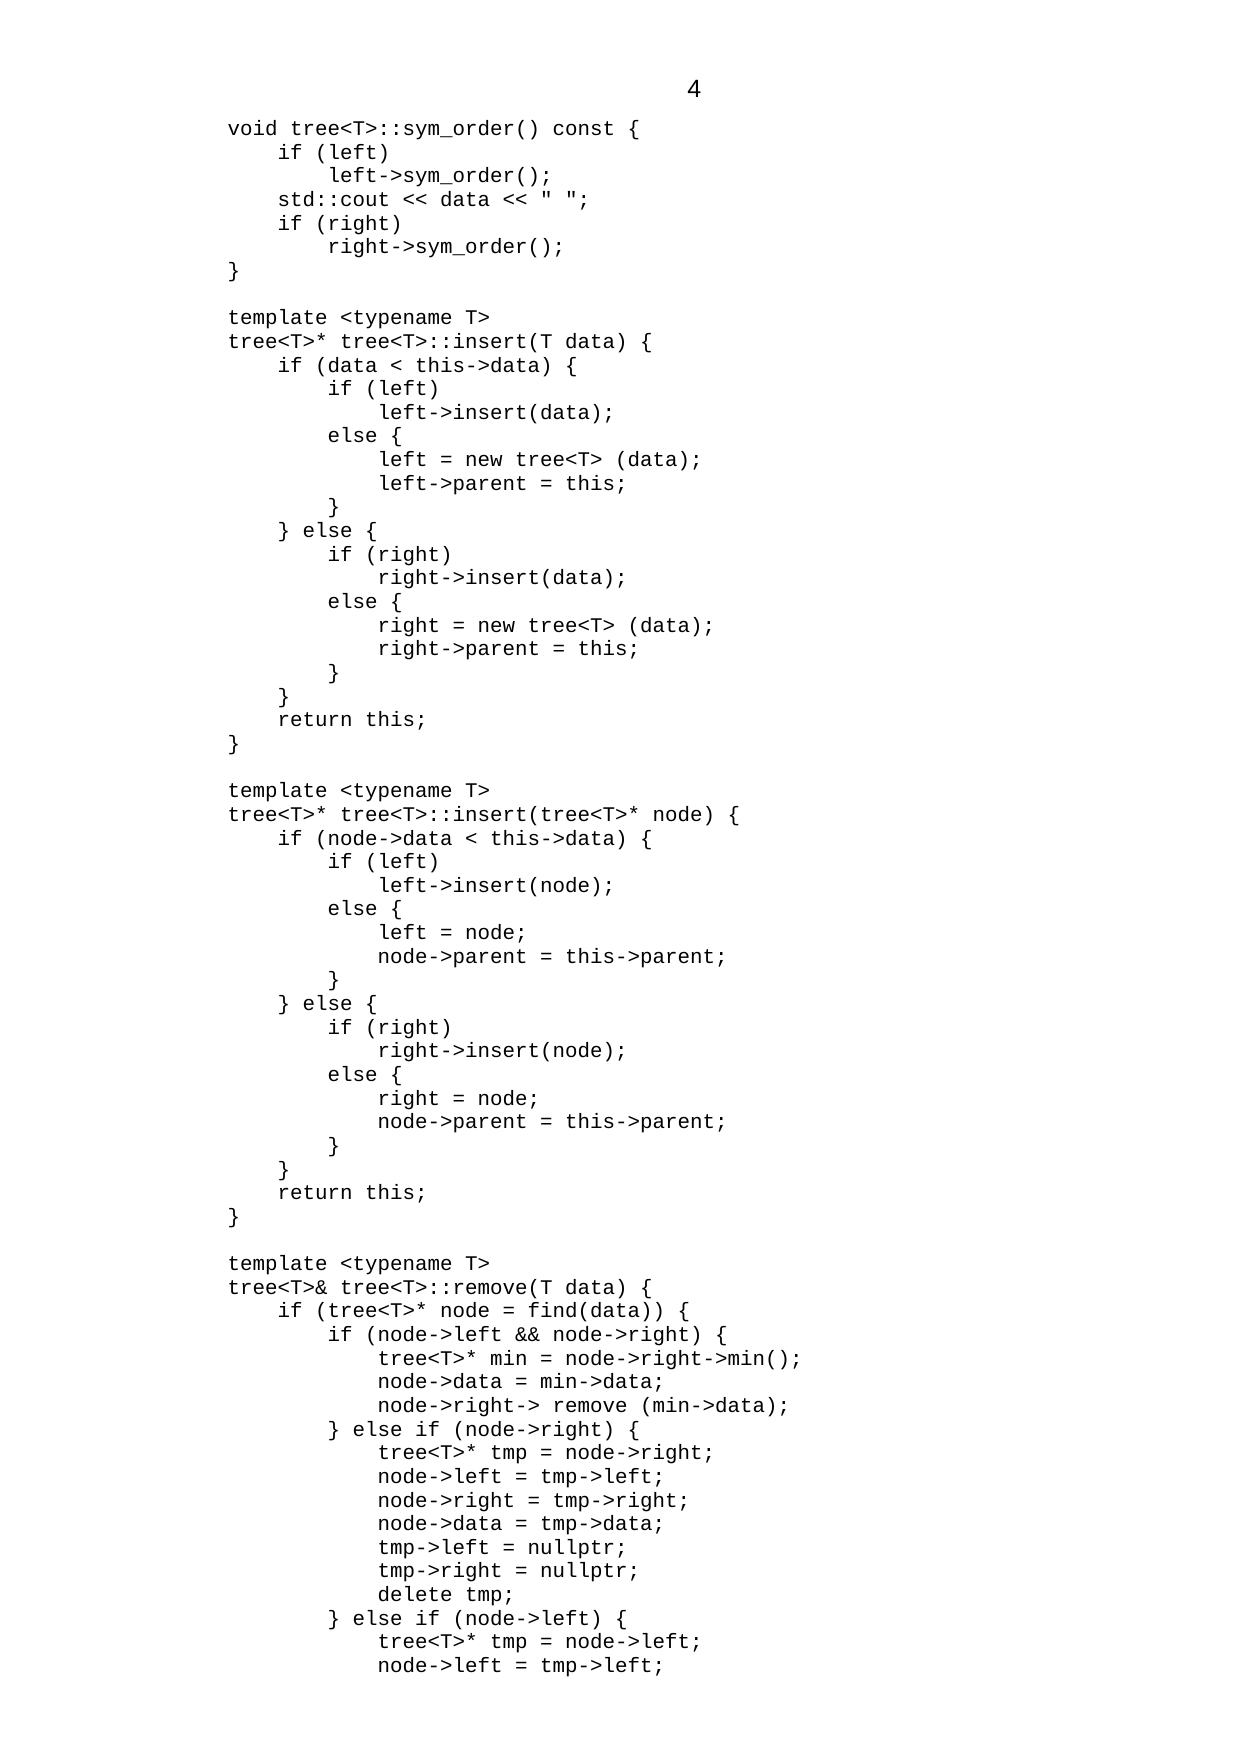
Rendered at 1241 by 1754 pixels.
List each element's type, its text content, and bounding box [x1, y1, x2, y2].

text else { [177, 898, 1152, 922]
text left->insert(node); [177, 875, 1152, 898]
text } [177, 1206, 1152, 1229]
text node->parent = this->parent; [177, 946, 1152, 969]
text right->sym_order(); [177, 236, 1152, 260]
text node->right-> remove (min->data); [177, 1395, 1152, 1419]
text node->right = tmp->right; [177, 1489, 1152, 1513]
text node->data = tmp->data; [177, 1513, 1152, 1537]
text tree<T>* tree<T>::insert(T data) { [177, 331, 1152, 354]
text tree<T>* tree<T>::insert(tree<T>* node) { [177, 804, 1152, 827]
text } [177, 1158, 1152, 1182]
text if (left) [177, 851, 1152, 875]
text template <typename T> [177, 307, 1152, 331]
text return this; [177, 709, 1152, 733]
text if (node->data < this->data) { [177, 827, 1152, 851]
text if (left) [177, 142, 1152, 165]
text right = new tree<T> (data); [177, 615, 1152, 638]
text } [177, 733, 1152, 757]
text else { [177, 591, 1152, 615]
text } [177, 260, 1152, 284]
text } [177, 969, 1152, 993]
text tree<T>& tree<T>::remove(T data) { [177, 1277, 1152, 1300]
text tmp->left = nullptr; [177, 1537, 1152, 1561]
text if (node->left && node->right) { [177, 1324, 1152, 1348]
text tmp->right = nullptr; [177, 1561, 1152, 1584]
text node->data = min->data; [177, 1371, 1152, 1395]
text if (tree<T>* node = find(data)) { [177, 1300, 1152, 1324]
text } else if (node->left) { [177, 1608, 1152, 1631]
text left = node; [177, 922, 1152, 946]
text tree<T>* tmp = node->left; [177, 1631, 1152, 1655]
text right = node; [177, 1088, 1152, 1111]
text right->insert(node); [177, 1040, 1152, 1064]
text right->insert(data); [177, 567, 1152, 591]
text template <typename T> [177, 1253, 1152, 1277]
text else { [177, 1064, 1152, 1088]
text delete tmp; [177, 1584, 1152, 1608]
text if (data < this->data) { [177, 354, 1152, 378]
text } [177, 662, 1152, 686]
text node->parent = this->parent; [177, 1111, 1152, 1135]
text node->left = tmp->left; [177, 1466, 1152, 1489]
text tree<T>* tmp = node->right; [177, 1442, 1152, 1466]
text } [177, 1135, 1152, 1158]
text } [177, 496, 1152, 520]
text right->parent = this; [177, 638, 1152, 662]
text left->sym_order(); [177, 165, 1152, 189]
text node->left = tmp->left; [177, 1655, 1152, 1679]
text } else { [177, 993, 1152, 1017]
text if (right) [177, 544, 1152, 567]
text return this; [177, 1182, 1152, 1206]
text std::cout << data << " "; [177, 189, 1152, 213]
text if (right) [177, 213, 1152, 236]
text if (right) [177, 1017, 1152, 1040]
text left = new tree<T> (data); [177, 449, 1152, 473]
text left->insert(data); [177, 402, 1152, 426]
text } else { [177, 520, 1152, 544]
text else { [177, 426, 1152, 449]
text left->parent = this; [177, 473, 1152, 496]
text if (left) [177, 378, 1152, 402]
text } [177, 686, 1152, 709]
text void tree<T>::sym_order() const { [177, 118, 1152, 142]
text tree<T>* min = node->right->min(); [177, 1348, 1152, 1371]
text template <typename T> [177, 780, 1152, 804]
text } else if (node->right) { [177, 1419, 1152, 1442]
